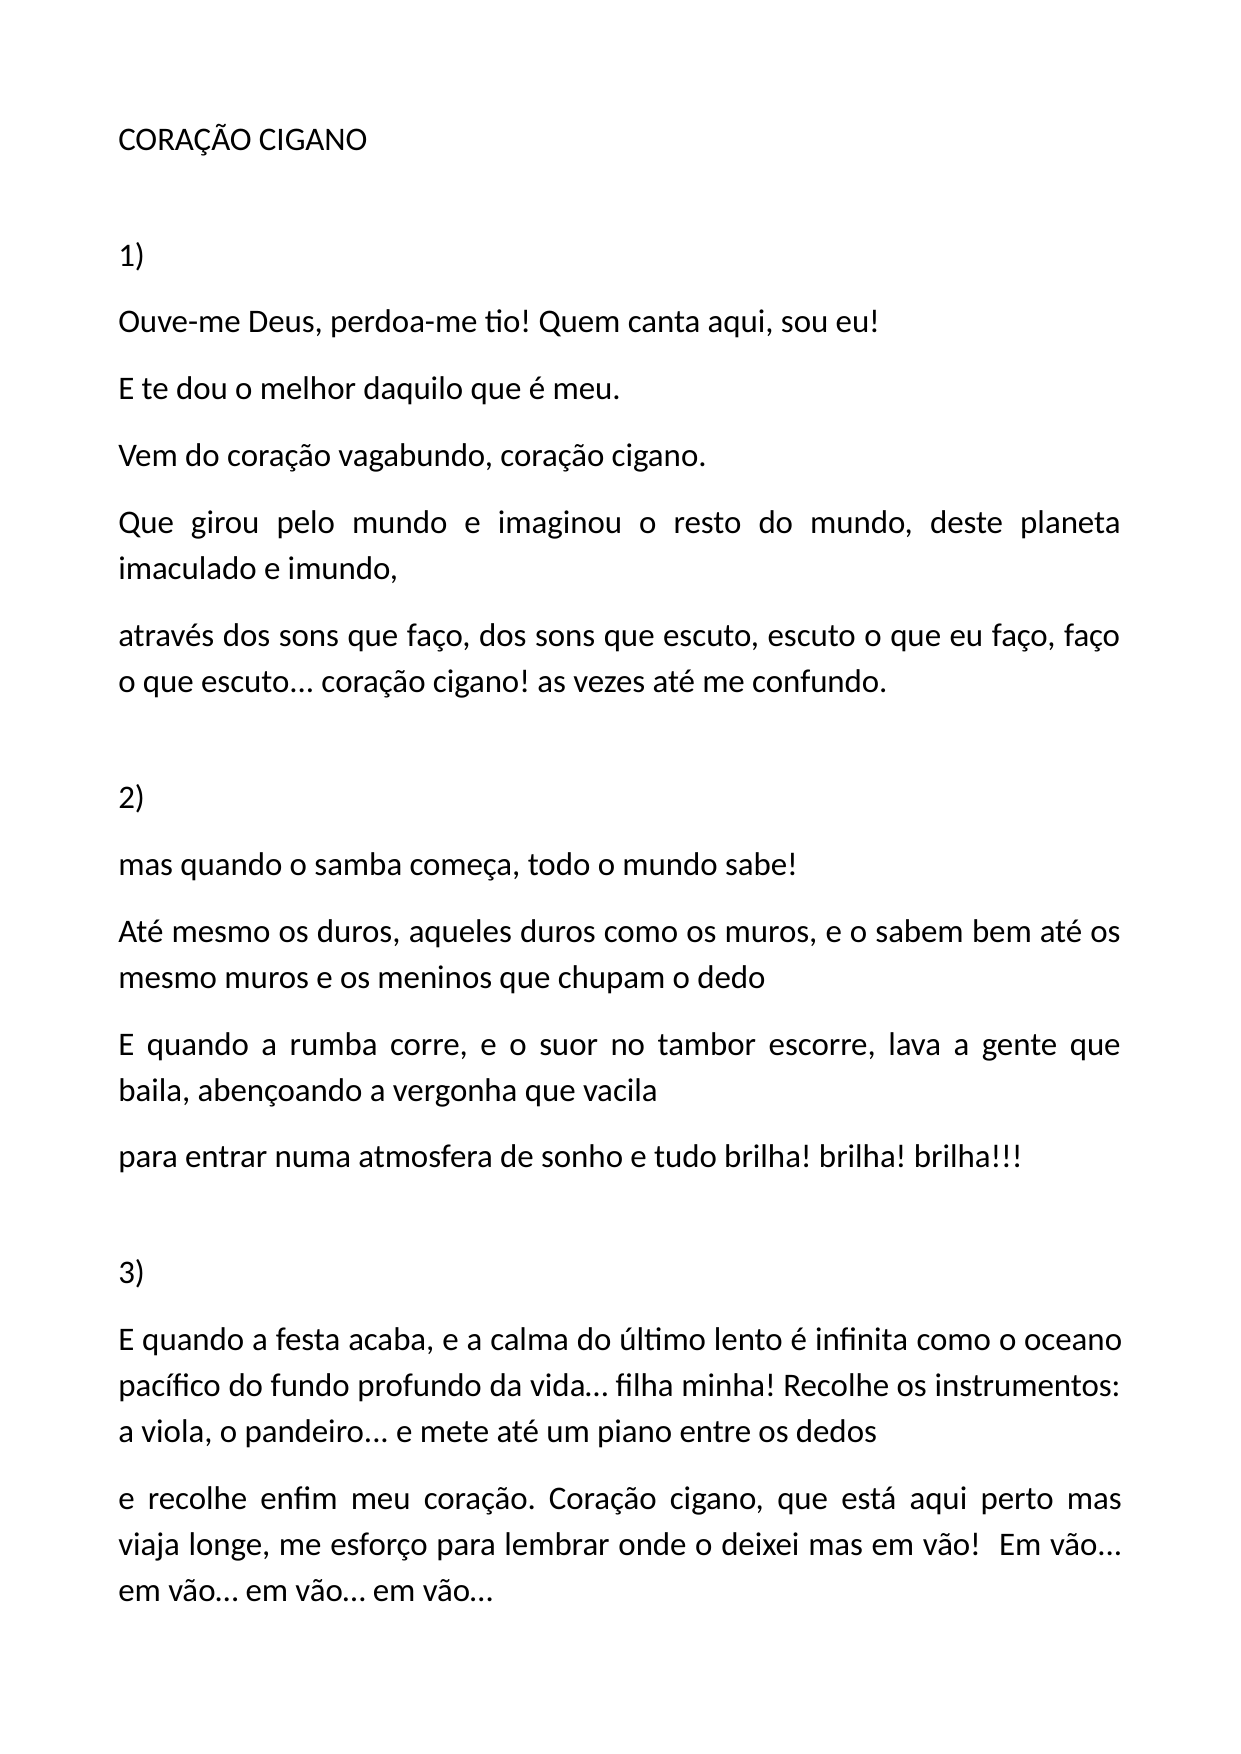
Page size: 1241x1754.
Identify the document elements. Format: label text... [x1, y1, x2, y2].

text 1) [118, 234, 1122, 274]
text e recolhe enfim meu coração. Coração cigano, que está aqui perto mas viaja longe, me esforço para lembrar onde o deixei mas em vão! Em vão... em vão… em vão… em vão… [118, 1478, 1122, 1610]
text através dos sons que faço, dos sons que escuto, escuto o que eu faço, faço o que escuto... coração cigano! as vezes até me confundo. [118, 614, 1122, 701]
text Que girou pelo mundo e imaginou o resto do mundo, deste planeta imaculado e imundo, [118, 502, 1122, 588]
text mas quando o samba começa, todo o mundo sabe! [118, 843, 1122, 883]
text Ouve-me Deus, perdoa-me tio! Quem canta aqui, sou eu! [118, 301, 1122, 341]
text E te dou o melhor daquilo que é meu. [118, 368, 1122, 408]
text E quando a festa acaba, e a calma do último lento é infinita como o oceano pacífico do fundo profundo da vida… filha minha! Recolhe os instrumentos: a viola, o pandeiro... e mete até um piano entre os dedos [118, 1319, 1122, 1451]
text E quando a rumba corre, e o suor no tambor escorre, lava a gente que baila, abençoando a vergonha que vacila [118, 1023, 1122, 1109]
text para entrar numa atmosfera de sonho e tudo brilha! brilha! brilha!!! [118, 1136, 1122, 1176]
text Vem do coração vagabundo, coração cigano. [118, 435, 1122, 475]
text 2) [118, 776, 1122, 817]
text CORAÇÃO CIGANO [118, 118, 1122, 158]
text Até mesmo os duros, aqueles duros como os muros, e o sabem bem até os mesmo muros e os meninos que chupam o dedo [118, 910, 1122, 996]
text 3) [118, 1252, 1122, 1292]
